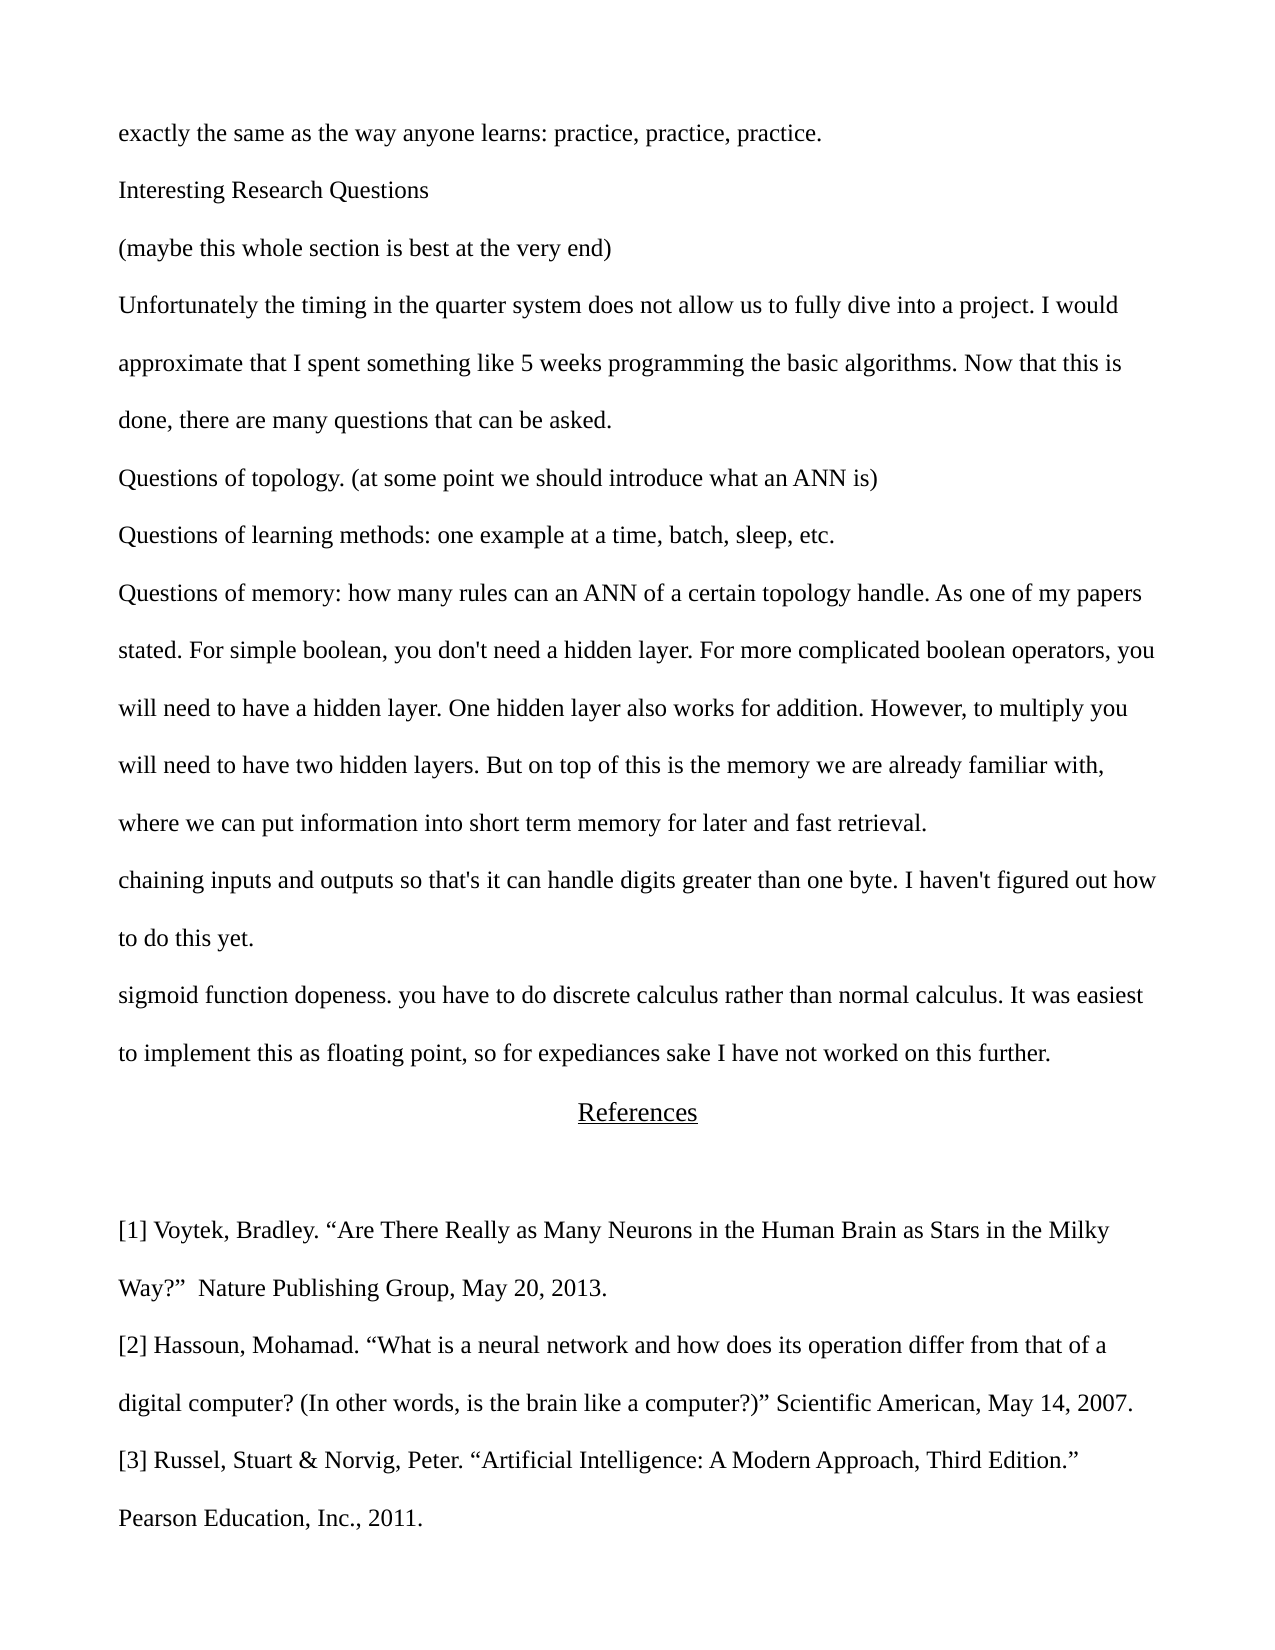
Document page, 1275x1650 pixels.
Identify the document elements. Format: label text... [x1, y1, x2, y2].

text Questions of learning methods: one example at a time, batch, sleep, etc. [118, 521, 1157, 549]
text (maybe this whole section is best at the very end) [118, 233, 1157, 262]
text Interesting Research Questions [118, 176, 1157, 204]
text [2] Hassoun, Mohamad. “What is a neural network and how does its operation differ from that of a digital computer? (In other words, is the brain like a computer?)” Scientific American, May 14, 2007. [118, 1330, 1157, 1417]
text Questions of topology. (at some point we should introduce what an ANN is) [118, 463, 1157, 492]
text Unfortunately the timing in the quarter system does not allow us to fully dive into a project. I would approximate that I spent something like 5 weeks programming the basic algorithms. Now that this is done, there are many questions that can be asked. [118, 291, 1157, 434]
text [3] Russel, Stuart & Norvig, Peter. “Artificial Intelligence: A Modern Approach, Third Edition.” Pearson Education, Inc., 2011. [118, 1445, 1157, 1532]
text References [118, 1096, 1157, 1127]
text [1] Voytek, Bradley. “Are There Really as Many Neurons in the Human Brain as Stars in the Milky Way?” Nature Publishing Group, May 20, 2013. [118, 1215, 1157, 1302]
text chaining inputs and outputs so that's it can handle digits greater than one byte. I haven't figured out how to do this yet. [118, 866, 1157, 952]
text exactly the same as the way anyone learns: practice, practice, practice. [118, 118, 1157, 147]
text Questions of memory: how many rules can an ANN of a certain topology handle. As one of my papers stated. For simple boolean, you don't need a hidden layer. For more complicated boolean operators, you will need to have a hidden layer. One hidden layer also works for addition. However, to multiply you will need to have two hidden layers. But on top of this is the memory we are already familiar with, where we can put information into short term memory for later and fast retrieval. [118, 578, 1157, 837]
text sigmoid function dopeness. you have to do discrete calculus rather than normal calculus. It was easiest to implement this as floating point, so for expediances sake I have not worked on this further. [118, 981, 1157, 1067]
